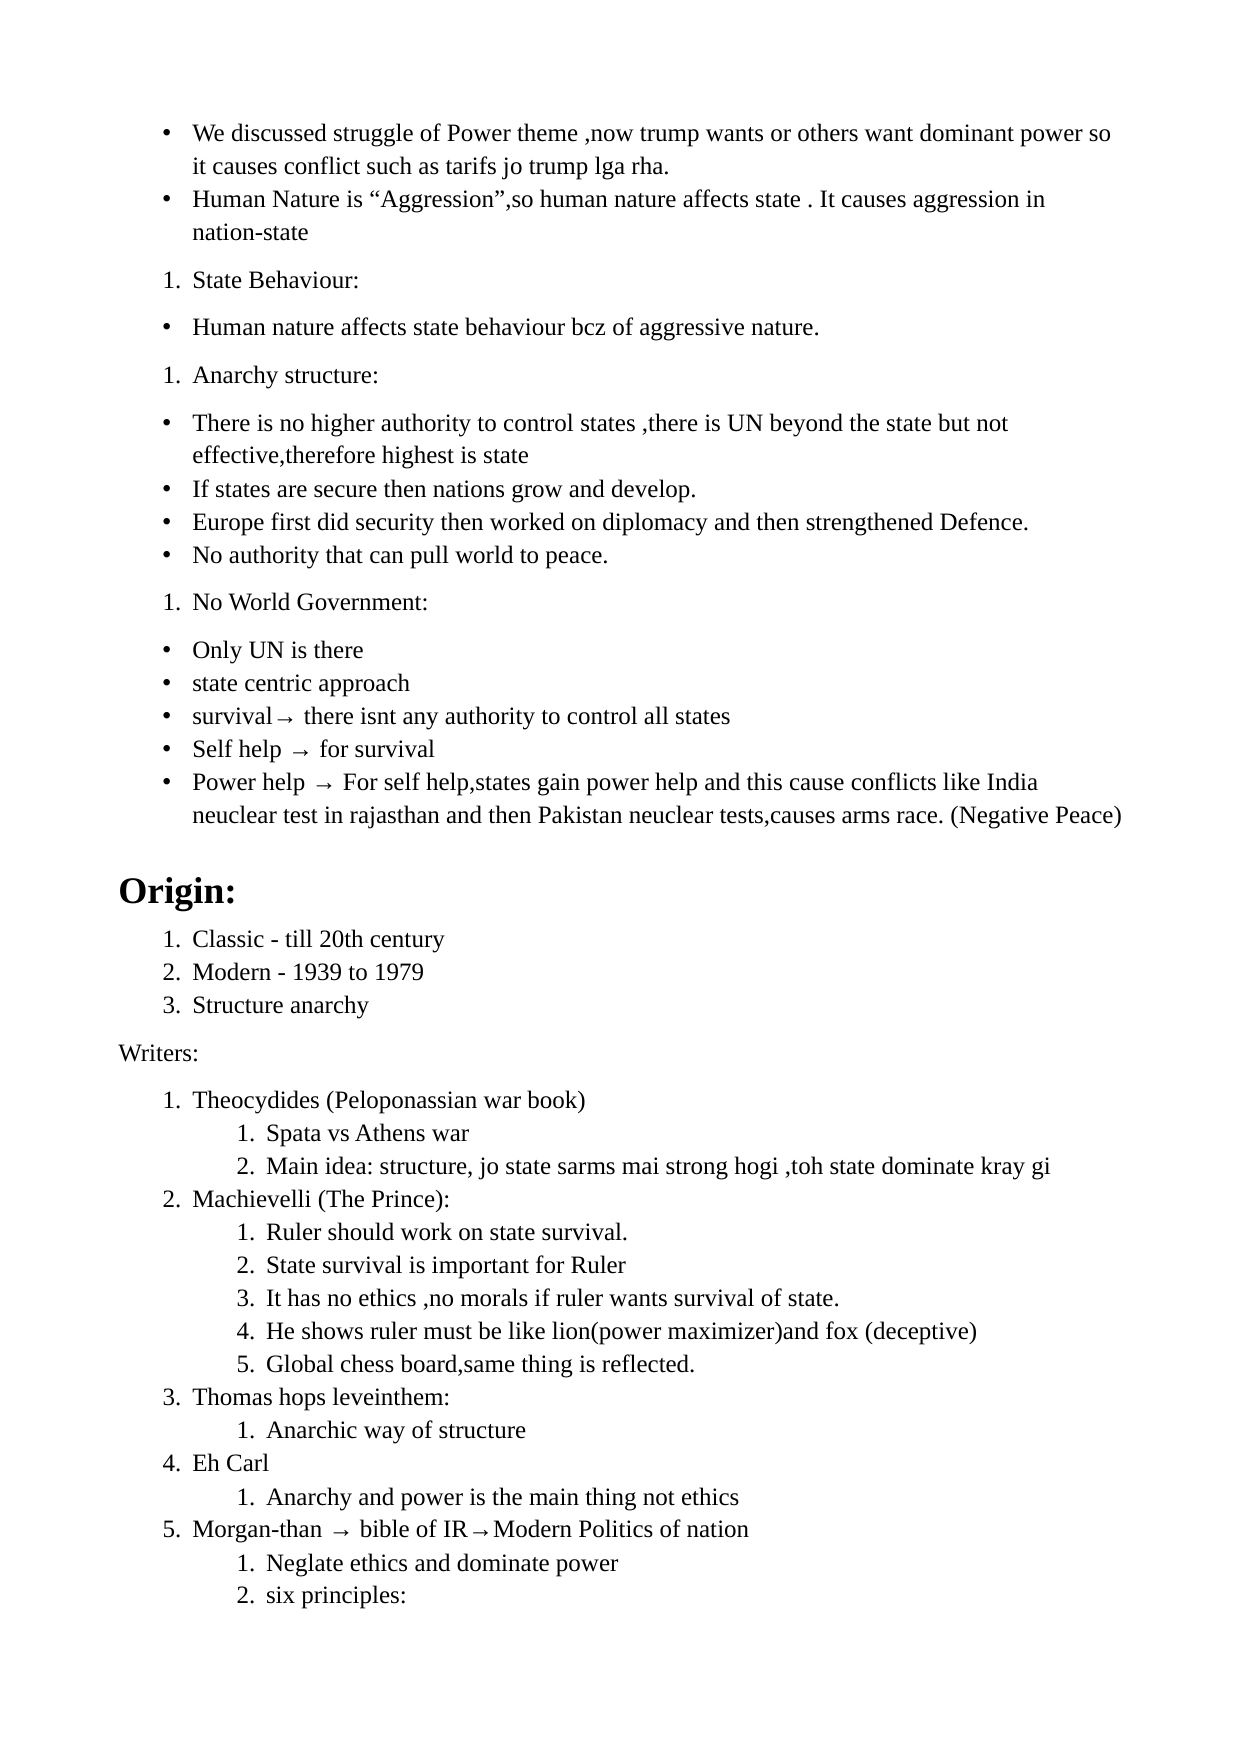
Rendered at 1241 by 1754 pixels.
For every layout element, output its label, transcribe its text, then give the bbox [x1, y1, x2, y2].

list Structure anarchy [162, 990, 1122, 1019]
list Ruler should work on state survival. [236, 1217, 1122, 1246]
list Modern - 1939 to 1979 [162, 957, 1122, 986]
list There is no higher authority to control states ,there is UN beyond the state but not effective,therefore highest is state [162, 408, 1122, 469]
list Classic - till 20th century [162, 924, 1122, 953]
list State Behaviour: [162, 265, 1122, 293]
list He shows ruler must be like lion(power maximizer)and fox (deceptive) [236, 1316, 1122, 1345]
list Global chess board,same thing is reflected. [236, 1349, 1122, 1378]
list survival→ there isnt any authority to control all states [162, 701, 1122, 730]
list Neglate ethics and dominate power [236, 1548, 1122, 1576]
list Human Nature is “Aggression”,so human nature affects state . It causes aggression in nation-state [162, 184, 1122, 246]
list Main idea: structure, jo state sarms mai strong hogi ,toh state dominate kray gi [236, 1151, 1122, 1180]
list Anarchic way of structure [236, 1416, 1122, 1444]
list No authority that can pull world to peace. [162, 540, 1122, 568]
list Europe first did security then worked on diplomacy and then strengthened Defence. [162, 507, 1122, 535]
list state centric approach [162, 668, 1122, 697]
list State survival is important for Ruler [236, 1250, 1122, 1279]
list Morgan-than → bible of IR→Modern Politics of nation [162, 1514, 1122, 1543]
list Only UN is there [162, 635, 1122, 664]
list Power help → For self help,states gain power help and this cause conflicts like India neuclear test in rajasthan and then Pakistan neuclear tests,causes arms race. (Negative Peace) [162, 767, 1122, 829]
list No World Government: [162, 587, 1122, 616]
subtitle Origin: [118, 868, 1122, 912]
list Eh Carl [162, 1448, 1122, 1477]
list We discussed struggle of Power theme ,now trump wants or others want dominant power so it causes conflict such as tarifs jo trump lga rha. [162, 118, 1122, 180]
list Thomas hops leveinthem: [162, 1382, 1122, 1411]
list If states are secure then nations grow and develop. [162, 474, 1122, 502]
list It has no ethics ,no morals if ruler wants survival of state. [236, 1283, 1122, 1312]
text Writers: [118, 1038, 1122, 1066]
list Human nature affects state behaviour bcz of aggressive nature. [162, 312, 1122, 341]
list Spata vs Athens war [236, 1118, 1122, 1147]
list Machievelli (The Prince): [162, 1184, 1122, 1213]
list Theocydides (Peloponassian war book) [162, 1085, 1122, 1114]
list six principles: [236, 1581, 1122, 1609]
list Self help → for survival [162, 734, 1122, 763]
list Anarchy structure: [162, 360, 1122, 389]
list Anarchy and power is the main thing not ethics [236, 1482, 1122, 1510]
